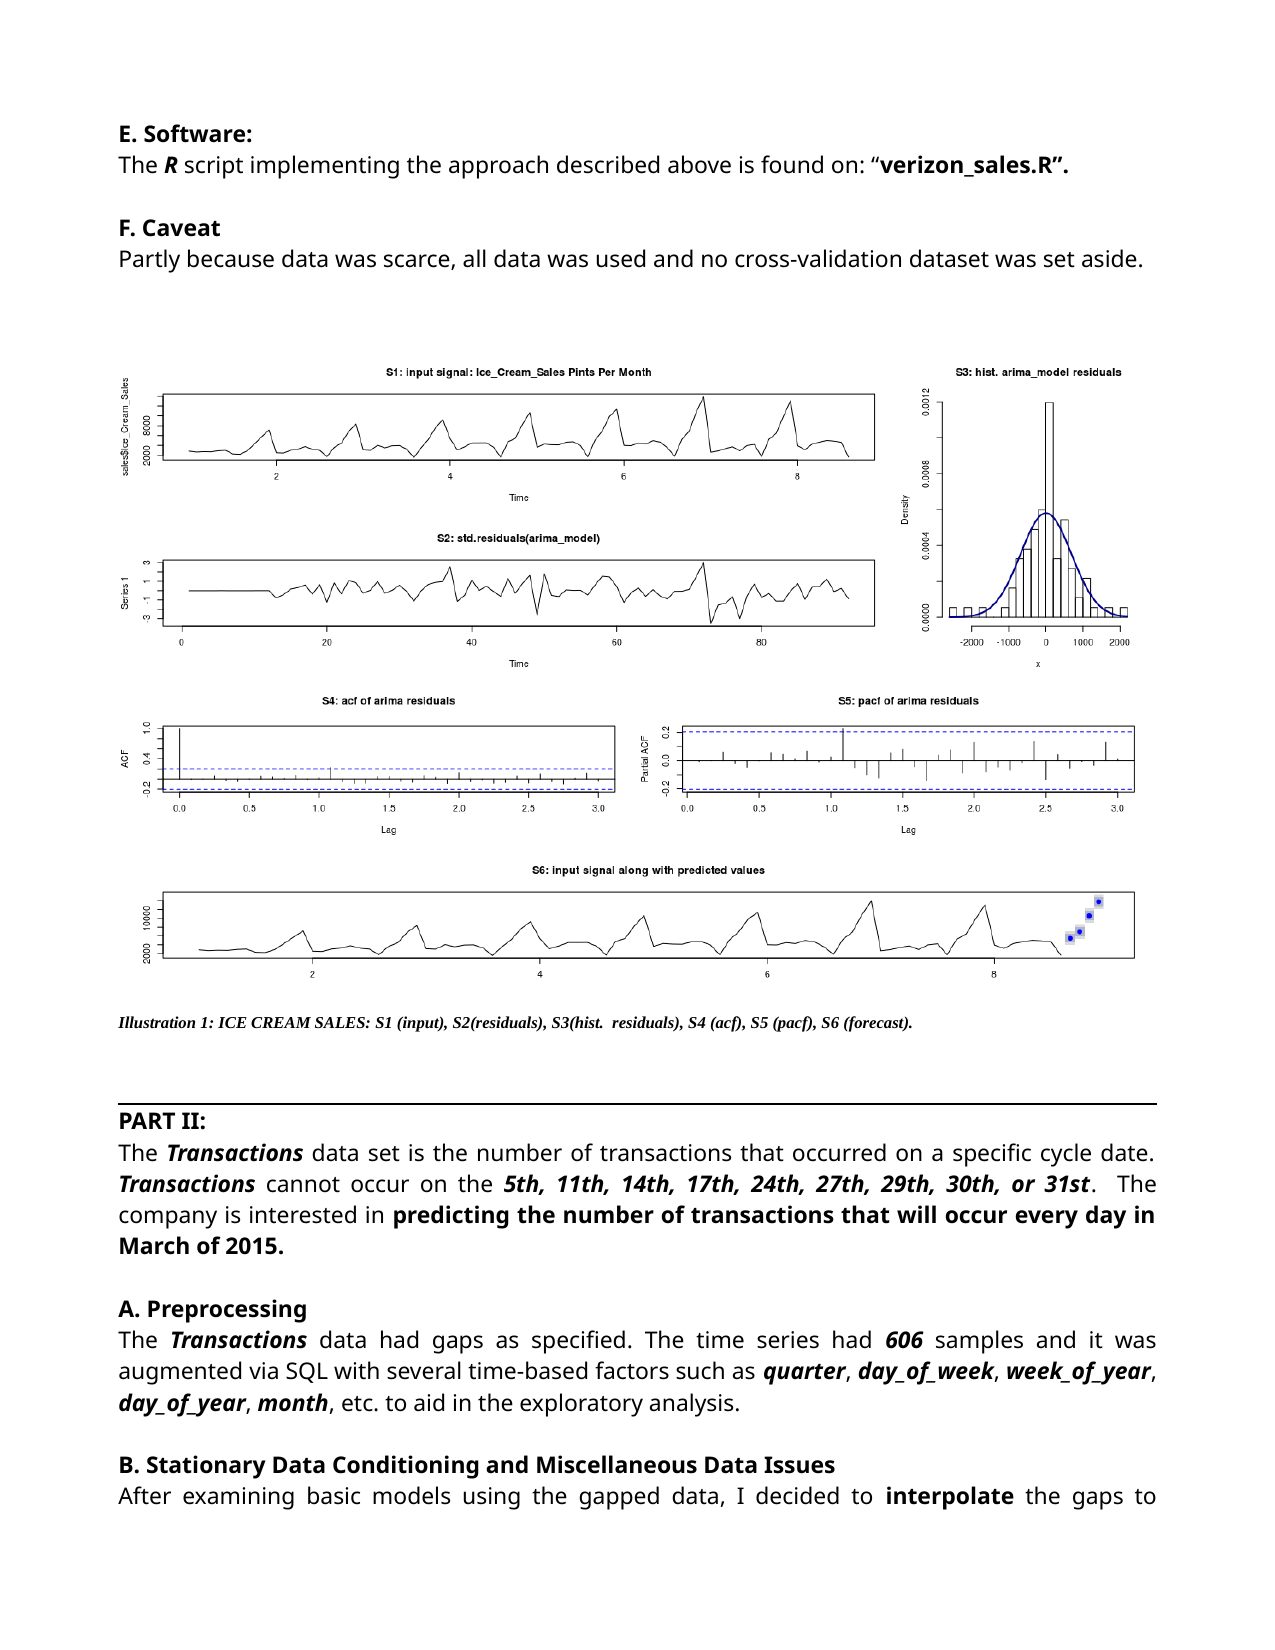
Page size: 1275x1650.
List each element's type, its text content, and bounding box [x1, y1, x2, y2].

text Partly because data was scarce, all data was used and no cross-validation dataset was set aside. [118, 243, 1157, 274]
text After examining basic models using the gapped data, I decided to interpolate the gaps to [118, 1480, 1157, 1511]
text The Transactions data set is the number of transactions that occurred on a specific cycle date. Transactions cannot occur on the 5th, 11th, 14th, 17th, 24th, 27th, 29th, 30th, or 31st. The company is interested in predicting the number of transactions that will occur every day in March of 2015. [118, 1136, 1157, 1261]
text E. Software: [118, 118, 1157, 149]
picture [118, 349, 1157, 1013]
text F. Caveat [118, 212, 1157, 243]
text The R script implementing the approach described above is found on: “verizon_sales.R”. [118, 149, 1157, 181]
text Illustration 1: ICE CREAM SALES: S1 (input), S2(residuals), S3(hist. residuals), S4 (acf), S5 (pacf), S6 (forecast). [118, 1013, 1157, 1032]
text PART II: [118, 1105, 1157, 1136]
text The Transactions data had gaps as specified. The time series had 606 samples and it was augmented via SQL with several time-based factors such as quarter, day_of_week, week_of_year, day_of_year, month, etc. to aid in the exploratory analysis. [118, 1324, 1157, 1418]
text A. Preprocessing [118, 1293, 1157, 1324]
text B. Stationary Data Conditioning and Miscellaneous Data Issues [118, 1449, 1157, 1480]
